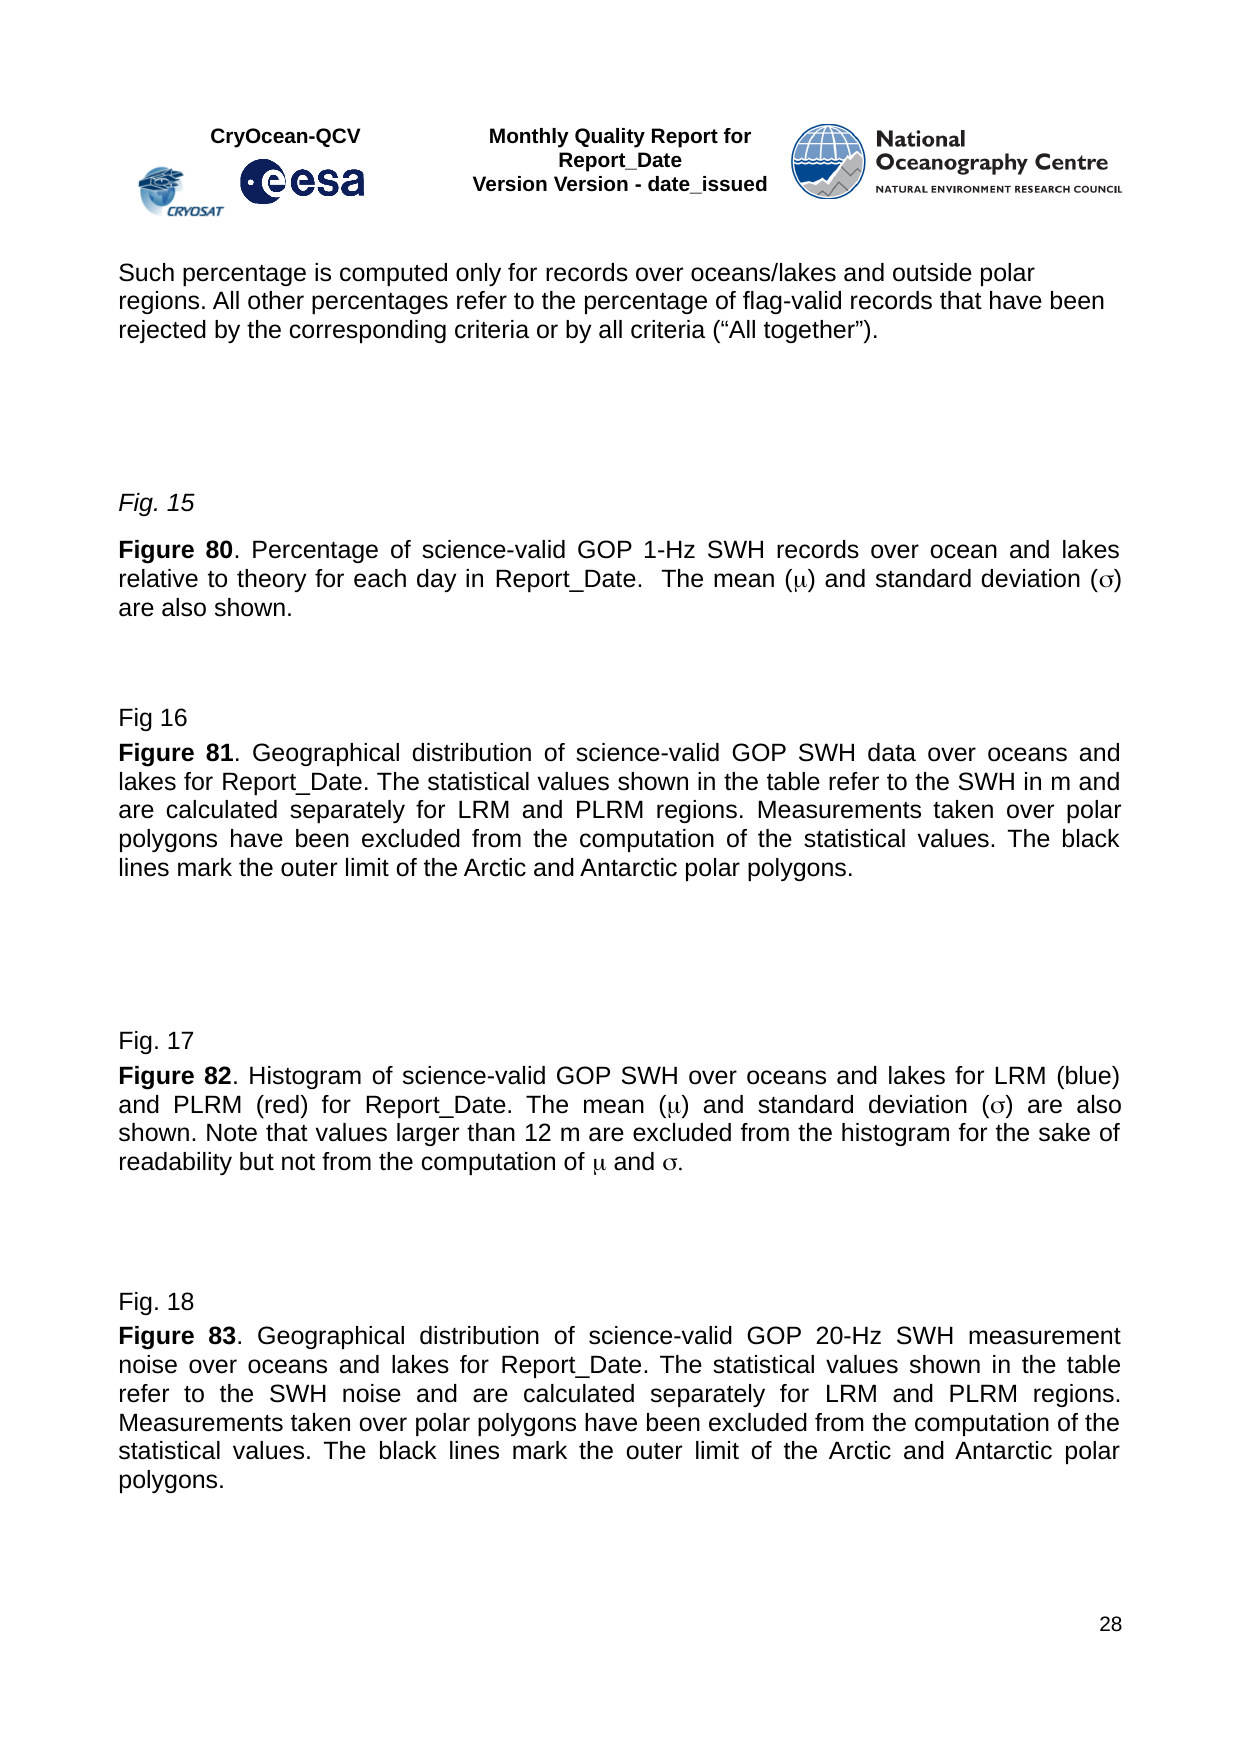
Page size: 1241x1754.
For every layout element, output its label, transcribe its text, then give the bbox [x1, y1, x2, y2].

picture [118, 159, 364, 224]
text Fig. 18 [118, 1287, 1122, 1315]
text Figure 83. Geographical distribution of science-valid GOP 20-Hz SWH measurement noise over oceans and lakes for Report_Date. The statistical values shown in the table refer to the SWH noise and are calculated separately for LRM and PLRM regions. Measurements taken over polar polygons have been excluded from the computation of the statistical values. The black lines mark the outer limit of the Arctic and Antarctic polar polygons. [118, 1321, 1122, 1494]
text Fig. 15 [118, 488, 1122, 517]
text Figure 81. Geographical distribution of science-valid GOP SWH data over oceans and lakes for Report_Date. The statistical values shown in the table refer to the SWH in m and are calculated separately for LRM and PLRM regions. Measurements taken over polar polygons have been excluded from the computation of the statistical values. The black lines mark the outer limit of the Arctic and Antarctic polar polygons. [118, 738, 1122, 881]
text Fig 16 [118, 703, 1122, 732]
text Such percentage is computed only for records over oceans/lakes and outside polar regions. All other percentages refer to the percentage of flag-valid records that have been rejected by the corresponding criteria or by all criteria (“All together”). [118, 257, 1122, 344]
text Figure 82. Histogram of science-valid GOP SWH over oceans and lakes for LRM (blue) and PLRM (red) for Report_Date. The mean (μ) and standard deviation (σ) are also shown. Note that values larger than 12 m are excluded from the histogram for the sake of readability but not from the computation of μ and σ. [118, 1061, 1122, 1176]
text Fig. 17 [118, 1026, 1122, 1055]
text Figure 80. Percentage of science-valid GOP 1-Hz SWH records over ocean and lakes relative to theory for each day in Report_Date. The mean (μ) and standard deviation (σ) are also shown. [118, 535, 1122, 621]
